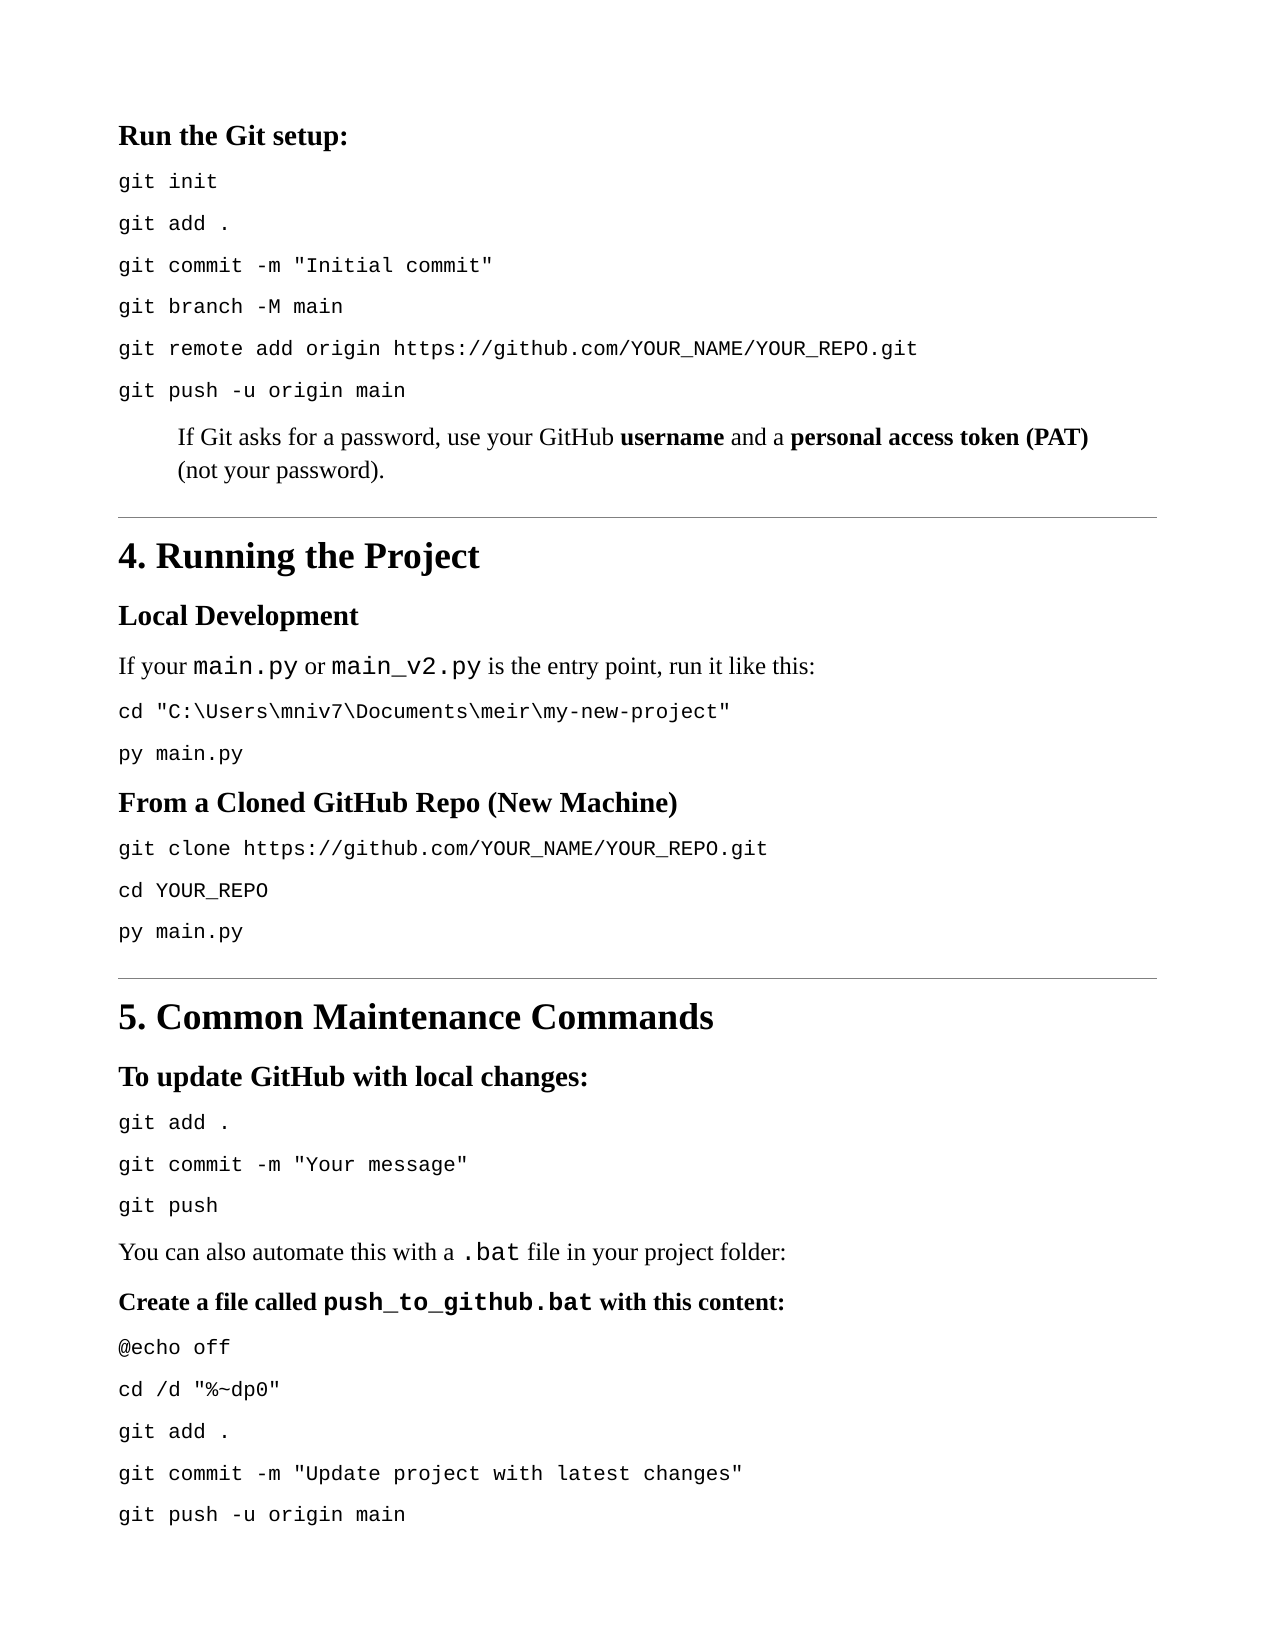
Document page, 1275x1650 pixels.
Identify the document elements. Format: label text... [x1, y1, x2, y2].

text If Git asks for a password, use your GitHub username and a personal access token (PAT) (not your password). [177, 422, 1098, 484]
text py main.py [118, 921, 1157, 945]
subtitle To update GitHub with local changes: [118, 1059, 1157, 1092]
text git push -u origin main [118, 1504, 1157, 1528]
text cd "C:\Users\mniv7\Documents\meir\my-new-project" [118, 701, 1157, 725]
text git add . [118, 213, 1157, 237]
subtitle Run the Git setup: [118, 118, 1157, 152]
text git init [118, 171, 1157, 195]
text @echo off [118, 1337, 1157, 1361]
text git push [118, 1196, 1157, 1219]
text Create a file called push_to_github.bat with this content: [118, 1287, 1157, 1318]
subtitle Local Development [118, 598, 1157, 632]
text You can also automate this with a .bat file in your project folder: [118, 1237, 1157, 1268]
subtitle 4. Running the Project [118, 534, 1157, 577]
text git add . [118, 1112, 1157, 1136]
text cd /d "%~dp0" [118, 1379, 1157, 1403]
text If your main.py or main_v2.py is the entry point, run it like this: [118, 651, 1157, 682]
text git commit -m "Update project with latest changes" [118, 1463, 1157, 1486]
text cd YOUR_REPO [118, 880, 1157, 903]
text py main.py [118, 743, 1157, 767]
text git commit -m "Your message" [118, 1154, 1157, 1177]
text git commit -m "Initial commit" [118, 255, 1157, 278]
text git branch -M main [118, 297, 1157, 320]
subtitle From a Cloned GitHub Repo (New Machine) [118, 785, 1157, 818]
text git clone https://github.com/YOUR_NAME/YOUR_REPO.git [118, 838, 1157, 862]
text git remote add origin https://github.com/YOUR_NAME/YOUR_REPO.git [118, 338, 1157, 362]
text git add . [118, 1421, 1157, 1444]
subtitle 5. Common Maintenance Commands [118, 995, 1157, 1038]
text git push -u origin main [118, 380, 1157, 404]
